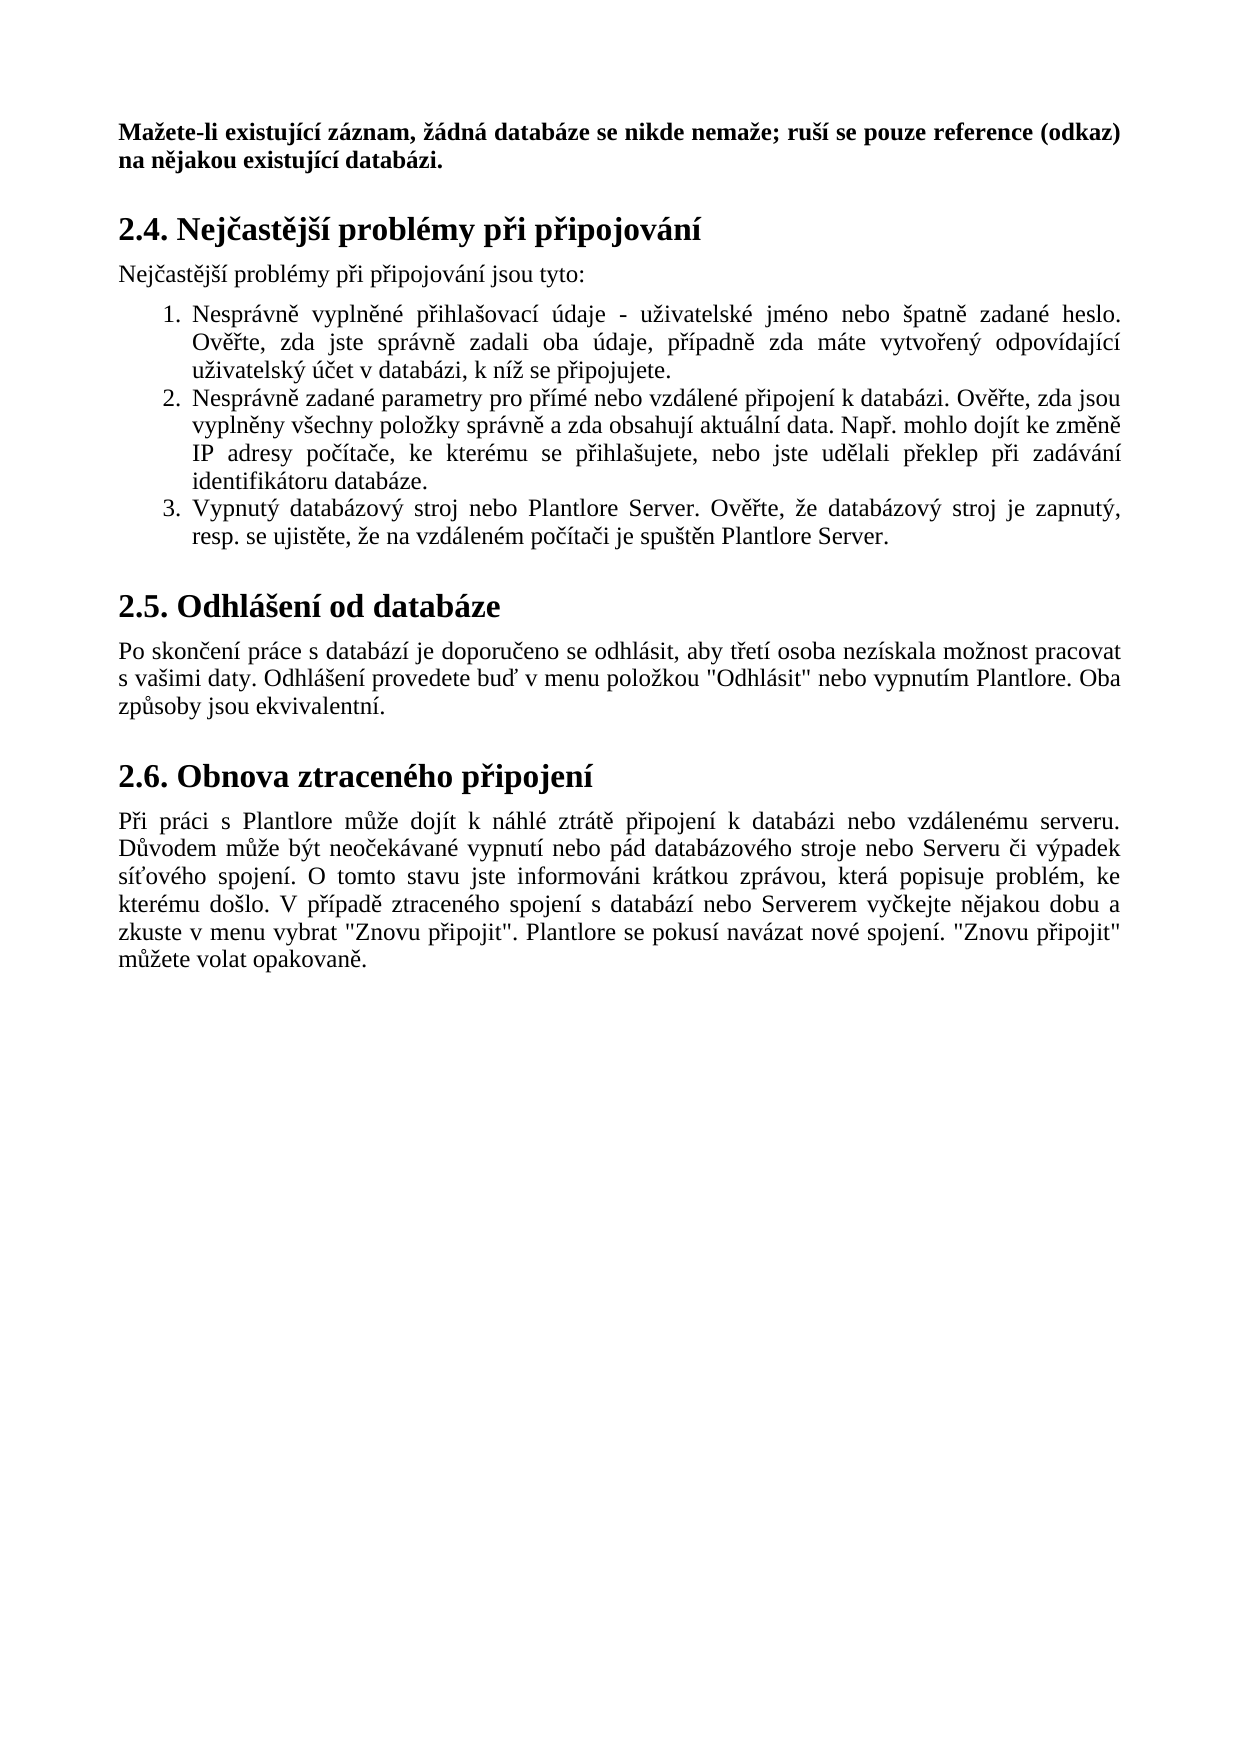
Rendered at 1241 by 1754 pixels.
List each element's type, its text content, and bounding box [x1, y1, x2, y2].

subtitle 2.4. Nejčastější problémy při připojování [118, 211, 1122, 248]
text Nejčastější problémy při připojování jsou tyto: [118, 260, 1122, 288]
list Vypnutý databázový stroj nebo Plantlore Server. Ověřte, že databázový stroj je zapnutý, resp. se ujistěte, že na vzdáleném počítači je spuštěn Plantlore Server. [162, 494, 1122, 550]
list Nesprávně vyplněné přihlašovací údaje - uživatelské jméno nebo špatně zadané heslo. Ověřte, zda jste správně zadali oba údaje, případně zda máte vytvořený odpovídající uživatelský účet v databázi, k níž se připojujete. [162, 301, 1122, 384]
text Po skončení práce s databází je doporučeno se odhlásit, aby třetí osoba nezískala možnost pracovat s vašimi daty. Odhlášení provedete buď v menu položkou "Odhlásit" nebo vypnutím Plantlore. Oba způsoby jsou ekvivalentní. [118, 637, 1122, 720]
subtitle 2.5. Odhlášení od databáze [118, 587, 1122, 624]
text Při práci s Plantlore může dojít k náhlé ztrátě připojení k databázi nebo vzdálenému serveru. Důvodem může být neočekávané vypnutí nebo pád databázového stroje nebo Serveru či výpadek síťového spojení. O tomto stavu jste informováni krátkou zprávou, která popisuje problém, ke kterému došlo. V případě ztraceného spojení s databází nebo Serverem vyčkejte nějakou dobu a zkuste v menu vybrat "Znovu připojit". Plantlore se pokusí navázat nové spojení. "Znovu připojit" můžete volat opakovaně. [118, 807, 1122, 973]
text Mažete-li existující záznam, žádná databáze se nikde nemaže; ruší se pouze reference (odkaz) na nějakou existující databázi. [118, 118, 1122, 173]
subtitle 2.6. Obnova ztraceného připojení [118, 757, 1122, 794]
list Nesprávně zadané parametry pro přímé nebo vzdálené připojení k databázi. Ověřte, zda jsou vyplněny všechny položky správně a zda obsahují aktuální data. Např. mohlo dojít ke změně IP adresy počítače, ke kterému se přihlašujete, nebo jste udělali překlep při zadávání identifikátoru databáze. [162, 384, 1122, 494]
